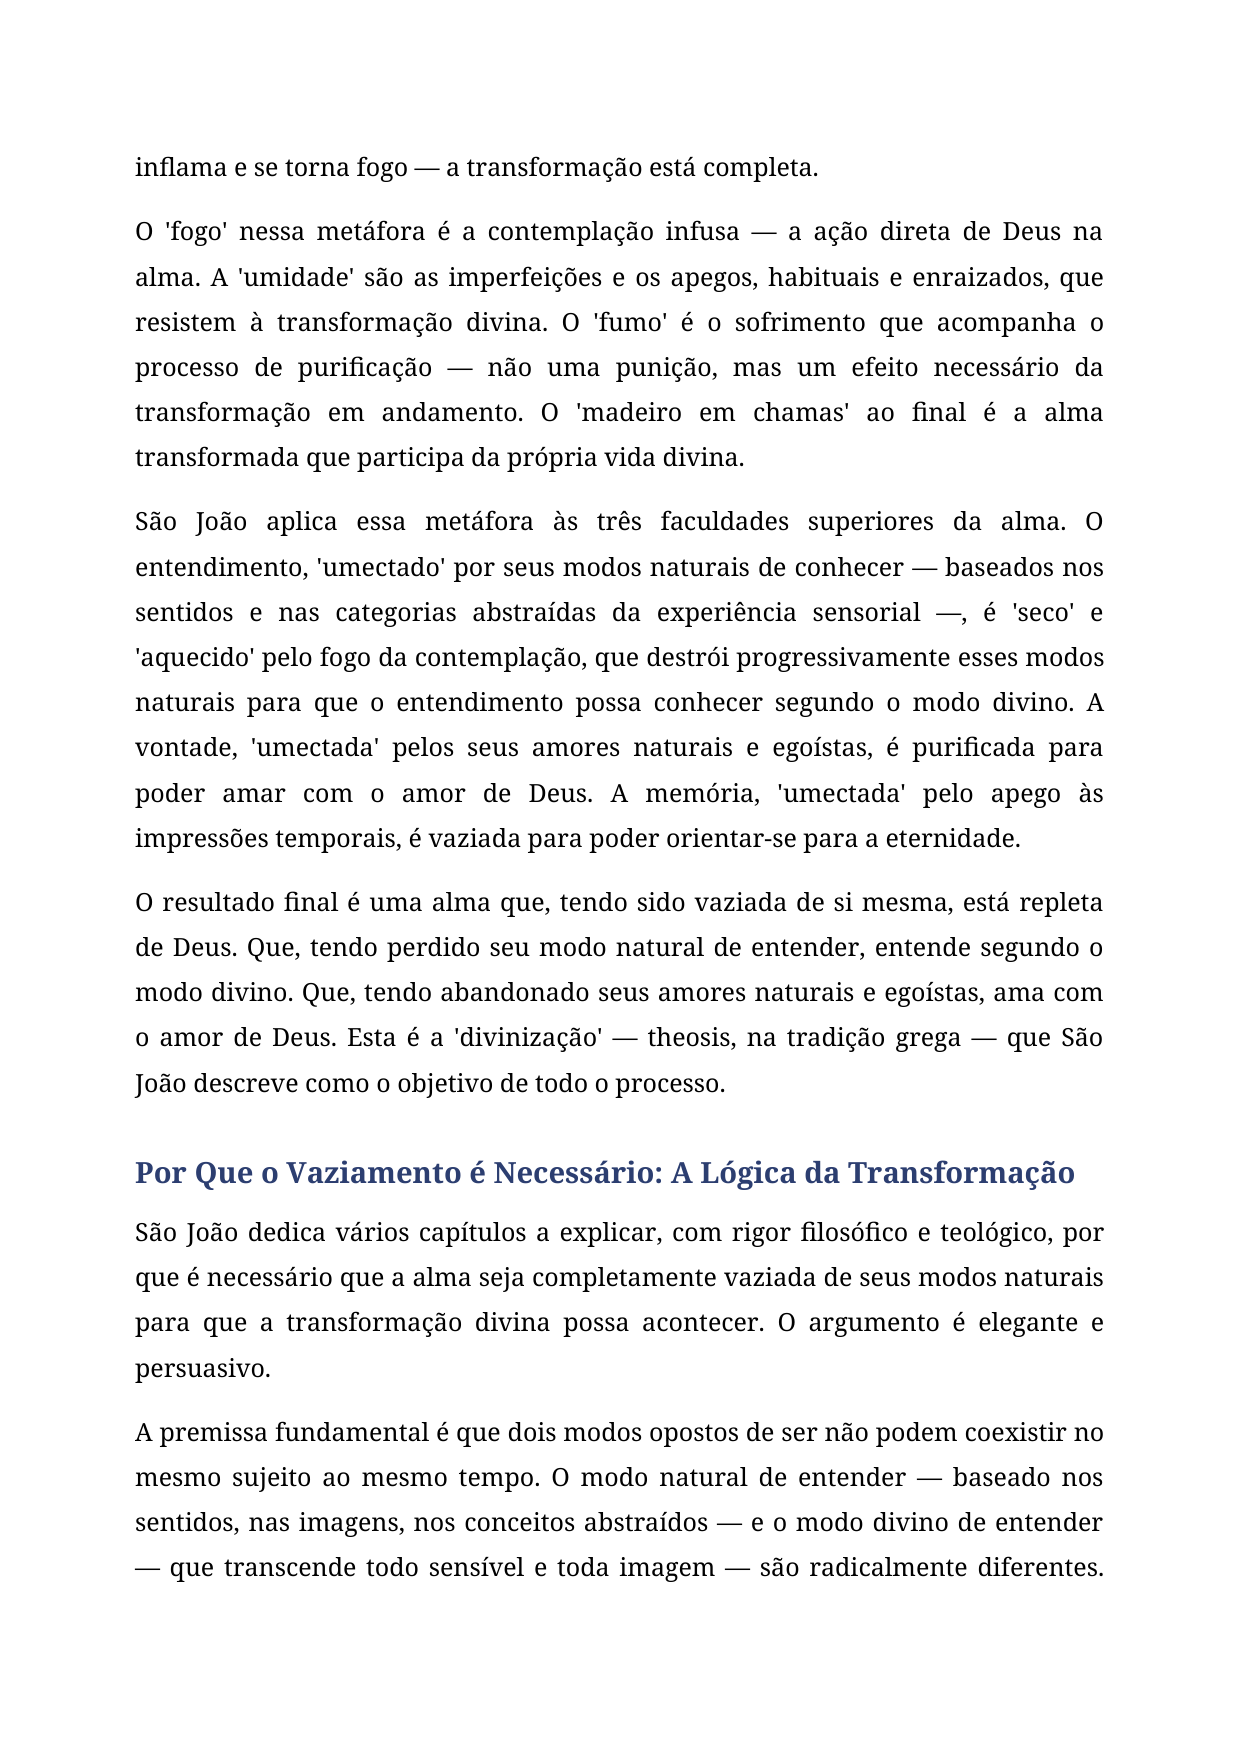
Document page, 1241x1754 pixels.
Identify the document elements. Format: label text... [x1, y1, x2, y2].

subtitle Por Que o Vaziamento é Necessário: A Lógica da Transformação [135, 1152, 1105, 1192]
text São João dedica vários capítulos a explicar, com rigor filosófico e teológico, por que é necessário que a alma seja completamente vaziada de seus modos naturais para que a transformação divina possa acontecer. O argumento é elegante e persuasivo. [135, 1215, 1105, 1384]
text O 'fogo' nessa metáfora é a contemplação infusa — a ação direta de Deus na alma. A 'umidade' são as imperfeições e os apegos, habituais e enraizados, que resistem à transformação divina. O 'fumo' é o sofrimento que acompanha o processo de purificação — não uma punição, mas um efeito necessário da transformação em andamento. O 'madeiro em chamas' ao final é a alma transformada que participa da própria vida divina. [135, 214, 1105, 474]
text São João aplica essa metáfora às três faculdades superiores da alma. O entendimento, 'umectado' por seus modos naturais de conhecer — baseados nos sentidos e nas categorias abstraídas da experiência sensorial —, é 'seco' e 'aquecido' pelo fogo da contemplação, que destrói progressivamente esses modos naturais para que o entendimento possa conhecer segundo o modo divino. A vontade, 'umectada' pelos seus amores naturais e egoístas, é purificada para poder amar com o amor de Deus. A memória, 'umectada' pelo apego às impressões temporais, é vaziada para poder orientar-se para a eternidade. [135, 504, 1105, 854]
text O resultado final é uma alma que, tendo sido vaziada de si mesma, está repleta de Deus. Que, tendo perdido seu modo natural de entender, entende segundo o modo divino. Que, tendo abandonado seus amores naturais e egoístas, ama com o amor de Deus. Esta é a 'divinização' — theosis, na tradição grega — que São João descreve como o objetivo de todo o processo. [135, 884, 1105, 1099]
text A premissa fundamental é que dois modos opostos de ser não podem coexistir no mesmo sujeito ao mesmo tempo. O modo natural de entender — baseado nos sentidos, nas imagens, nos conceitos abstraídos — e o modo divino de entender — que transcende todo sensível e toda imagem — são radicalmente diferentes. [135, 1414, 1105, 1584]
text inflama e se torna fogo — a transformação está completa. [135, 150, 1105, 184]
